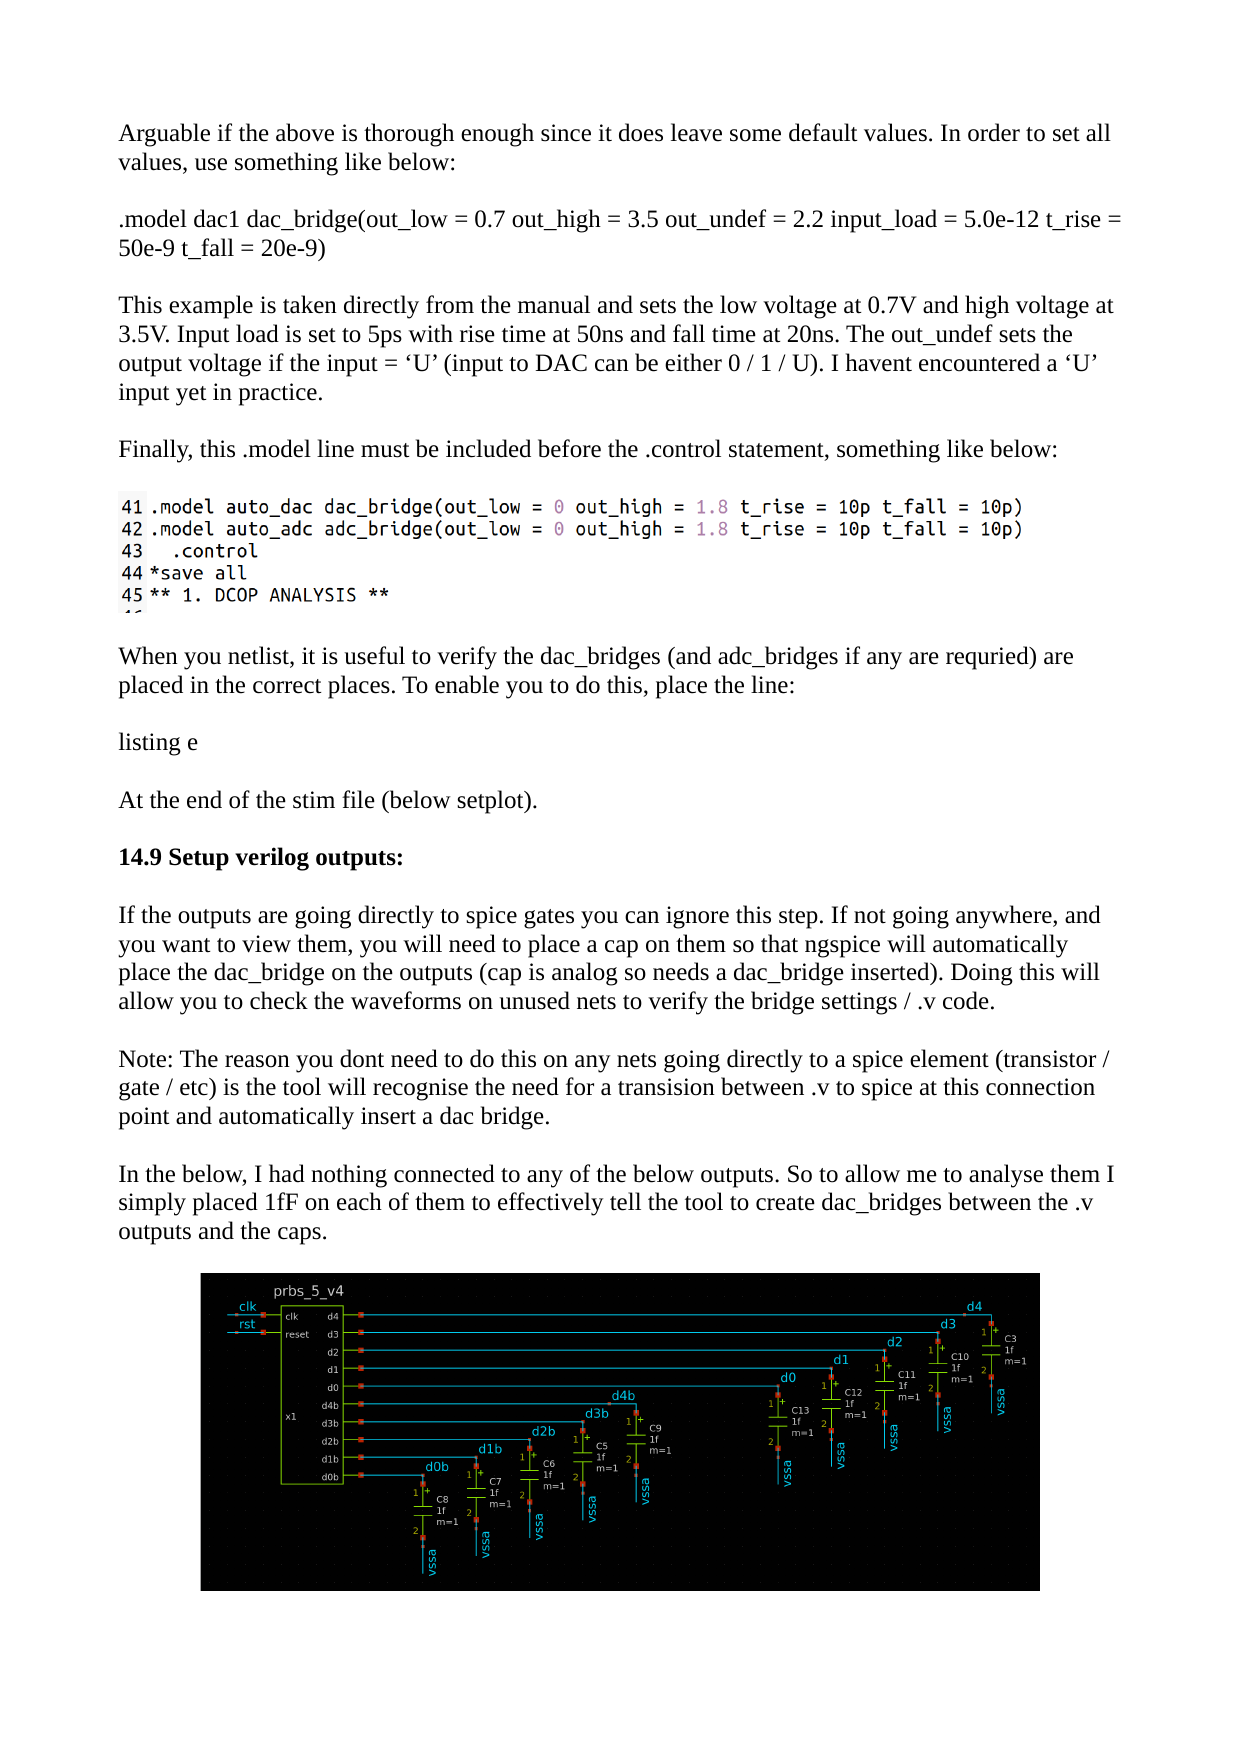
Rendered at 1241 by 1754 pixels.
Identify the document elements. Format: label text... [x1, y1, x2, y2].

text If the outputs are going directly to spice gates you can ignore this step. If not going anywhere, and you want to view them, you will need to place a cap on them so that ngspice will automatically place the dac_bridge on the outputs (cap is analog so needs a dac_bridge inserted). Doing this will allow you to check the waveforms on unused nets to verify the bridge settings / .v code. [118, 900, 1122, 1015]
text Finally, this .model line must be included before the .control statement, something like below: [118, 434, 1122, 463]
picture [118, 491, 1123, 613]
text .model dac1 dac_bridge(out_low = 0.7 out_high = 3.5 out_undef = 2.2 input_load = 5.0e-12 t_rise = 50e-9 t_fall = 20e-9) [118, 204, 1122, 262]
text Note: The reason you dont need to do this on any nets going directly to a spice element (transistor / gate / etc) is the tool will recognise the need for a transision between .v to spice at this connection point and automatically insert a dac bridge. [118, 1044, 1122, 1130]
text When you netlist, it is useful to verify the dac_bridges (and adc_bridges if any are requried) are placed in the correct places. To enable you to do this, place the line: [118, 641, 1122, 699]
picture [200, 1273, 1040, 1591]
text At the end of the stim file (below setplot). [118, 785, 1122, 814]
text This example is taken directly from the manual and sets the low voltage at 0.7V and high voltage at 3.5V. Input load is set to 5ps with rise time at 50ns and fall time at 20ns. The out_undef sets the output voltage if the input = ‘U’ (input to DAC can be either 0 / 1 / U). I havent encountered a ‘U’ input yet in practice. [118, 291, 1122, 406]
text Arguable if the above is thorough enough since it does leave some default values. In order to set all values, use something like below: [118, 118, 1122, 176]
text listing e [118, 727, 1122, 756]
text In the below, I had nothing connected to any of the below outputs. So to allow me to analyse them I simply placed 1fF on each of them to effectively tell the tool to create dac_bridges between the .v outputs and the caps. [118, 1159, 1122, 1245]
text 14.9 Setup verilog outputs: [118, 842, 1122, 871]
